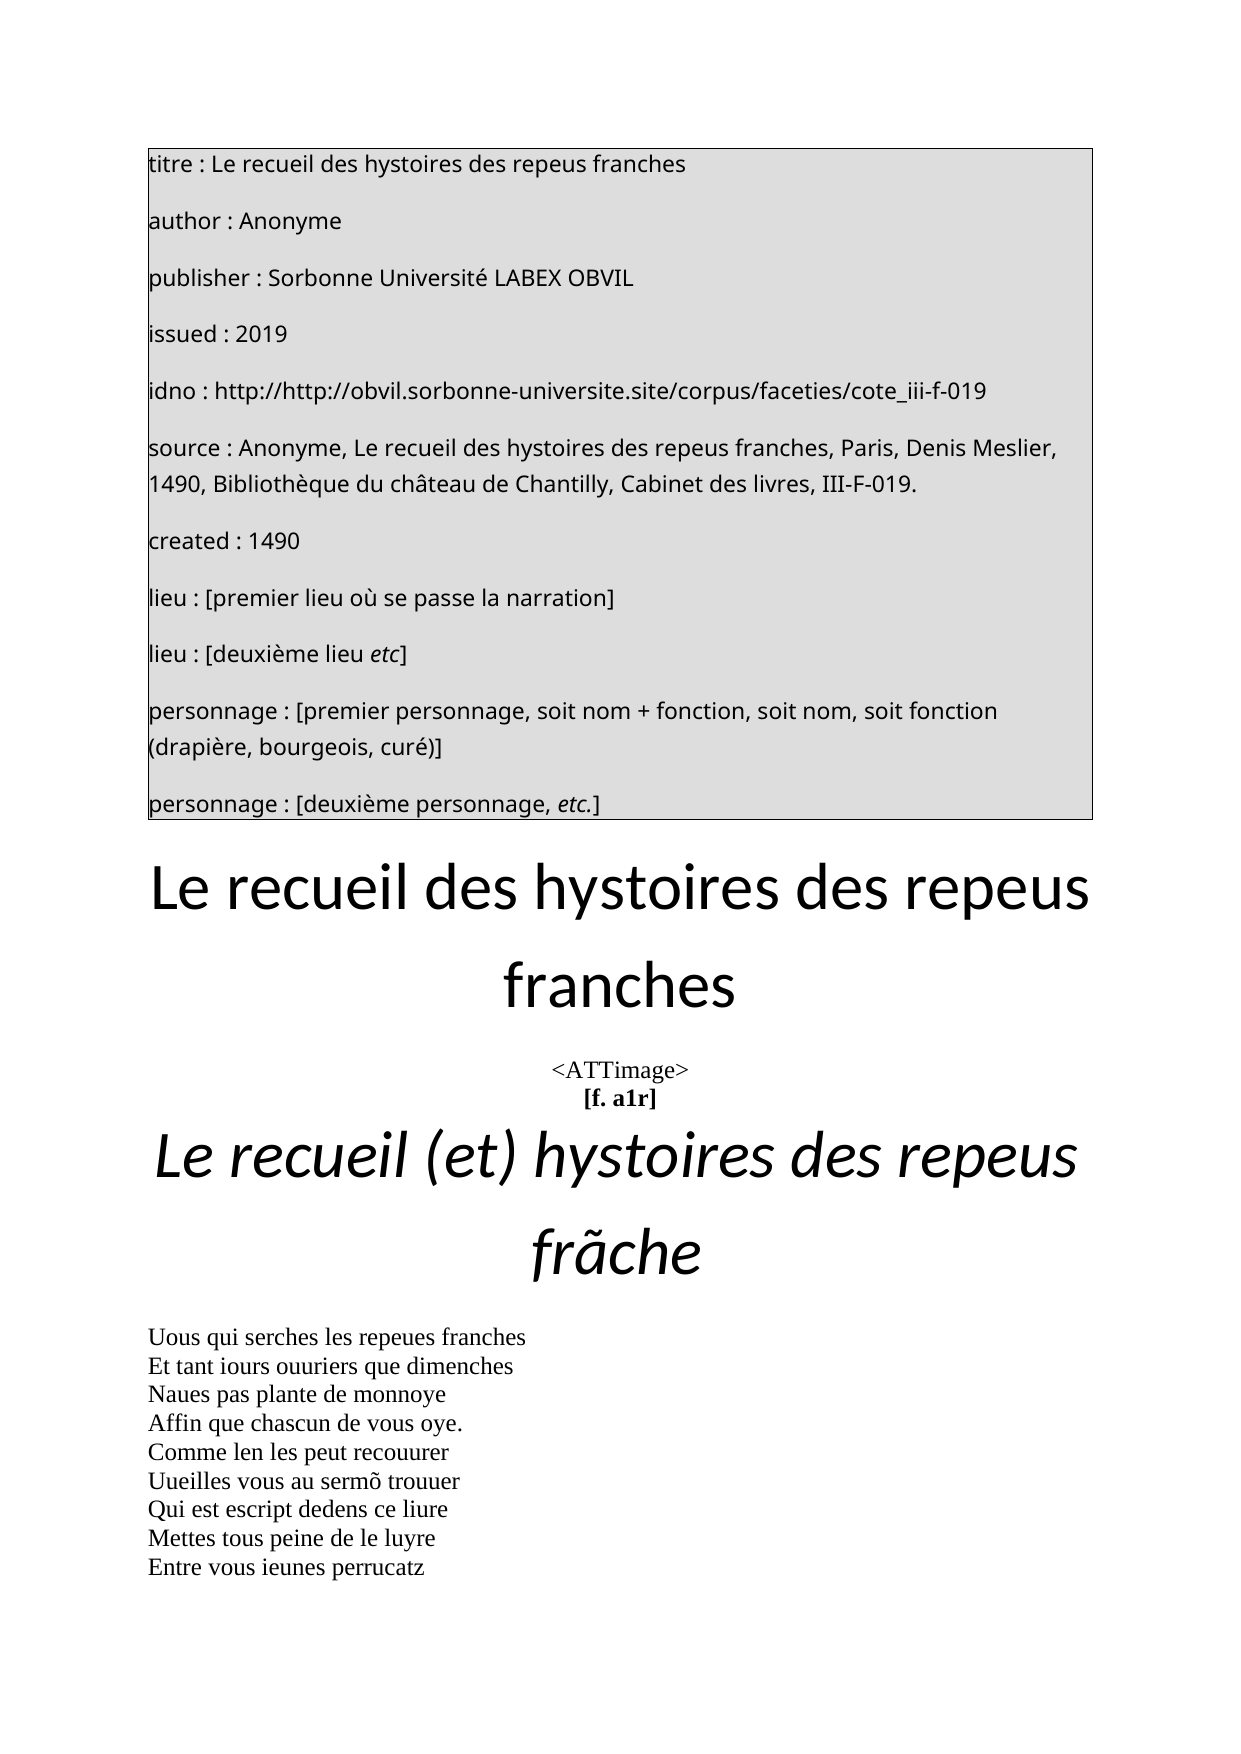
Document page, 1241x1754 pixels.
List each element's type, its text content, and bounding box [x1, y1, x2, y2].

text created : 1490 [149, 524, 1092, 556]
text publisher : Sorbonne Université LABEX OBVIL [149, 261, 1092, 293]
text personnage : [premier personnage, soit nom + fonction, soit nom, soit fonction (drapière, bourgeois, curé)] [149, 694, 1092, 762]
text idno : http://http://obvil.sorbonne-universite.site/corpus/faceties/cote_iii-f-019 [149, 375, 1092, 406]
text titre : Le recueil des hystoires des repeus franches [149, 149, 1092, 179]
text <ATTimage> [148, 1055, 1093, 1083]
text lieu : [deuxième lieu etc] [149, 638, 1092, 669]
text Affin que chascun de vous oye. [148, 1408, 1093, 1437]
text Mettes tous peine de le luyre [148, 1523, 1093, 1552]
text Le recueil (et) hystoires des repeus frãche [148, 1112, 1093, 1291]
text Entre vous ieunes perrucatz [148, 1552, 1093, 1581]
text Qui est escript dedens ce liure [148, 1494, 1093, 1523]
text lieu : [premier lieu où se passe la narration] [149, 581, 1092, 613]
text [f. a1r] [148, 1083, 1093, 1112]
text personnage : [deuxième personnage, etc.] [149, 787, 1092, 819]
text Uous qui serches les repeues franches [148, 1322, 1093, 1351]
text Naues pas plante de monnoye [148, 1379, 1093, 1408]
text Le recueil des hystoires des repeus franches [148, 845, 1093, 1024]
text Et tant iours ouuriers que dimenches [148, 1351, 1093, 1379]
text source : Anonyme, Le recueil des hystoires des repeus franches, Paris, Denis Meslier, 1490, Bibliothèque du château de Chantilly, Cabinet des livres, III-F-019. [149, 431, 1092, 499]
text issued : 2019 [149, 318, 1092, 350]
text Uueilles vous au sermõ trouuer [148, 1466, 1093, 1494]
text Comme len les peut recouurer [148, 1437, 1093, 1466]
text author : Anonyme [149, 204, 1092, 236]
